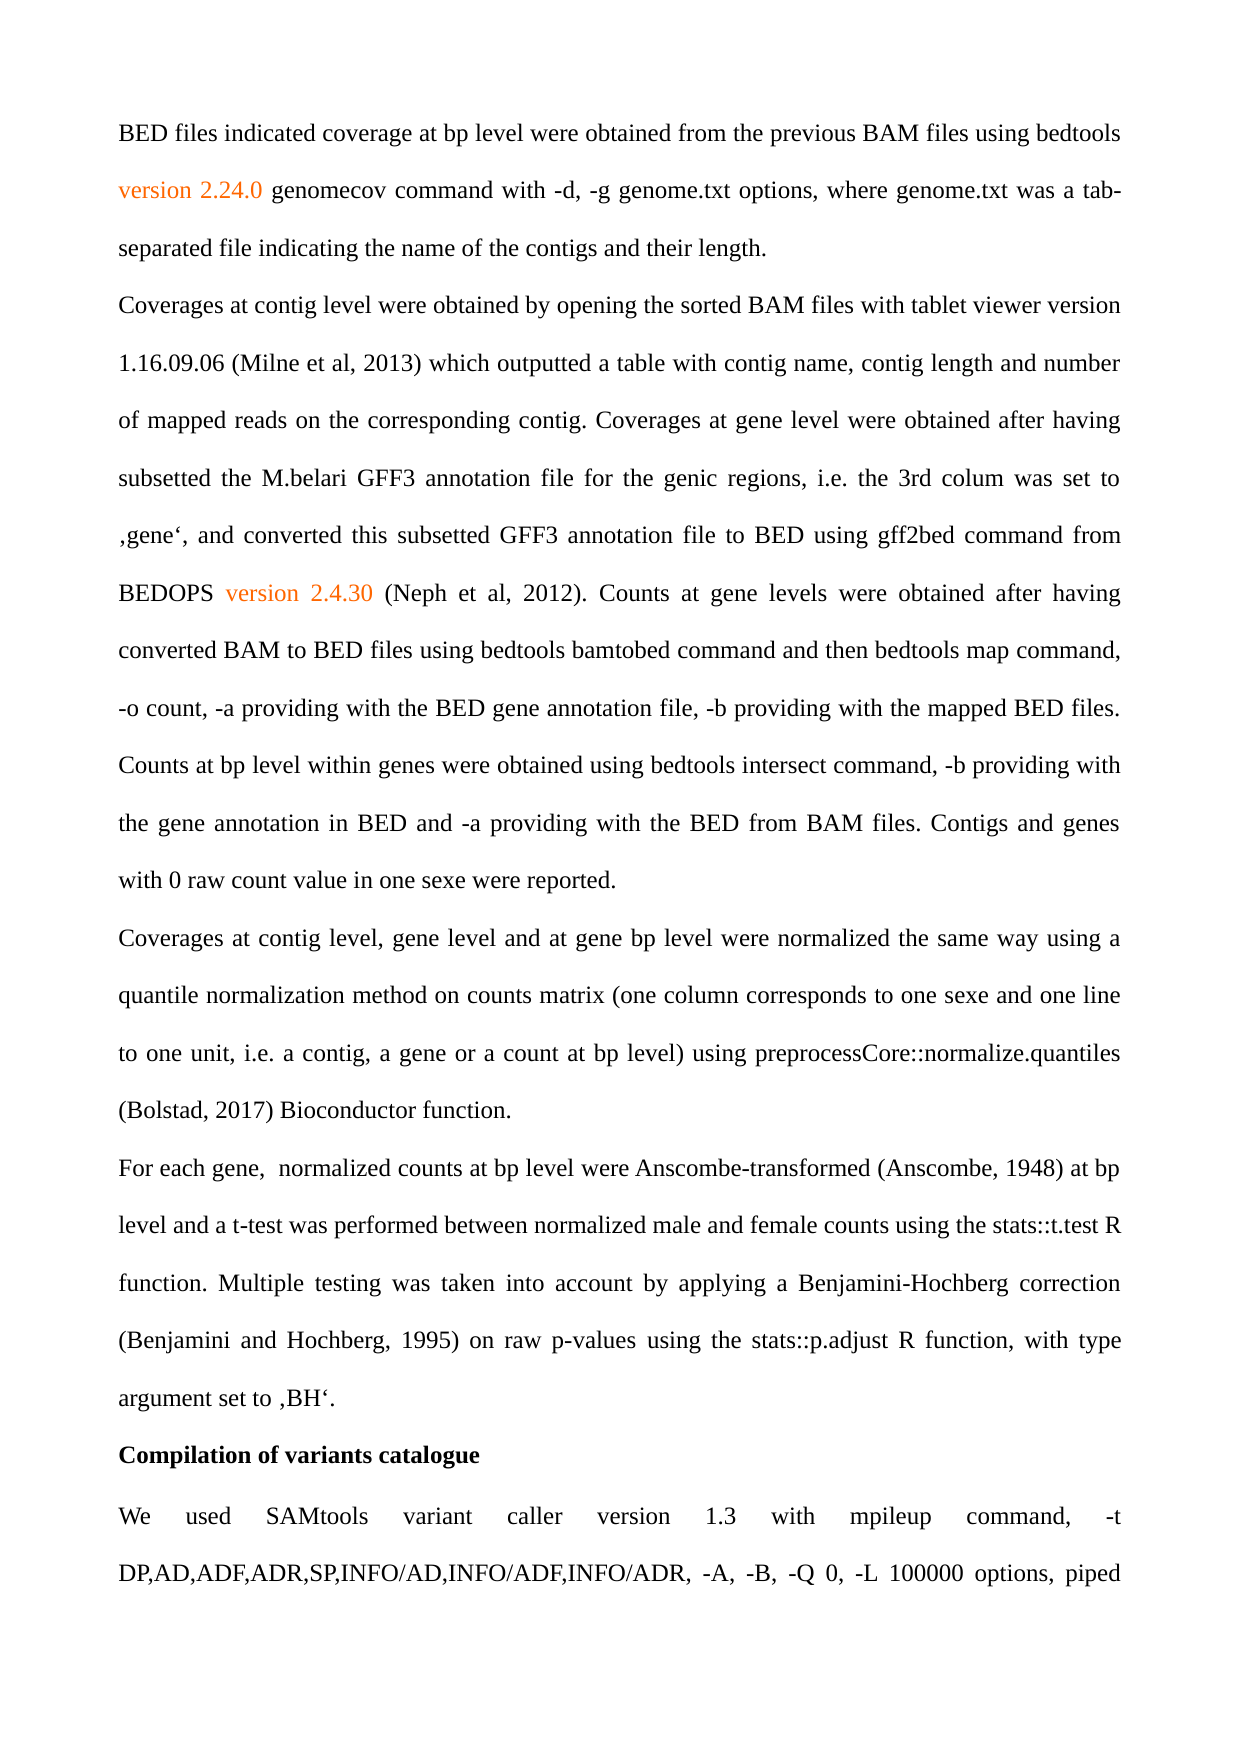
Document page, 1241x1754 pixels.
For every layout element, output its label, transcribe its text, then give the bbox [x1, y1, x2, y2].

text We used SAMtools variant caller version 1.3 with mpileup command, -t DP,AD,ADF,ADR,SP,INFO/AD,INFO/ADF,INFO/ADR, -A, -B, -Q 0, -L 100000 options, piped [118, 1501, 1122, 1587]
text BED files indicated coverage at bp level were obtained from the previous BAM files using bedtools version 2.24.0 genomecov command with -d, -g genome.txt options, where genome.txt was a tab-separated file indicating the name of the contigs and their length. [118, 118, 1122, 262]
text Coverages at contig level were obtained by opening the sorted BAM files with tablet viewer version 1.16.09.06 (Milne et al, 2013) which outputted a table with contig name, contig length and number of mapped reads on the corresponding contig. Coverages at gene level were obtained after having subsetted the M.belari GFF3 annotation file for the genic regions, i.e. the 3rd colum was set to ‚gene‘, and converted this subsetted GFF3 annotation file to BED using gff2bed command from BEDOPS version 2.4.30 (Neph et al, 2012). Counts at gene levels were obtained after having converted BAM to BED files using bedtools bamtobed command and then bedtools map command, -o count, -a providing with the BED gene annotation file, -b providing with the mapped BED files. Counts at bp level within genes were obtained using bedtools intersect command, -b providing with the gene annotation in BED and -a providing with the BED from BAM files. Contigs and genes with 0 raw count value in one sexe were reported. [118, 291, 1122, 894]
text For each gene, normalized counts at bp level were Anscombe-transformed (Anscombe, 1948) at bp level and a t-test was performed between normalized male and female counts using the stats::t.test R function. Multiple testing was taken into account by applying a Benjamini-Hochberg correction (Benjamini and Hochberg, 1995) on raw p-values using the stats::p.adjust R function, with type argument set to ‚BH‘. [118, 1153, 1122, 1412]
text Compilation of variants catalogue [118, 1441, 1122, 1469]
text Coverages at contig level, gene level and at gene bp level were normalized the same way using a quantile normalization method on counts matrix (one column corresponds to one sexe and one line to one unit, i.e. a contig, a gene or a count at bp level) using preprocessCore::normalize.quantiles (Bolstad, 2017) Bioconductor function. [118, 923, 1122, 1124]
